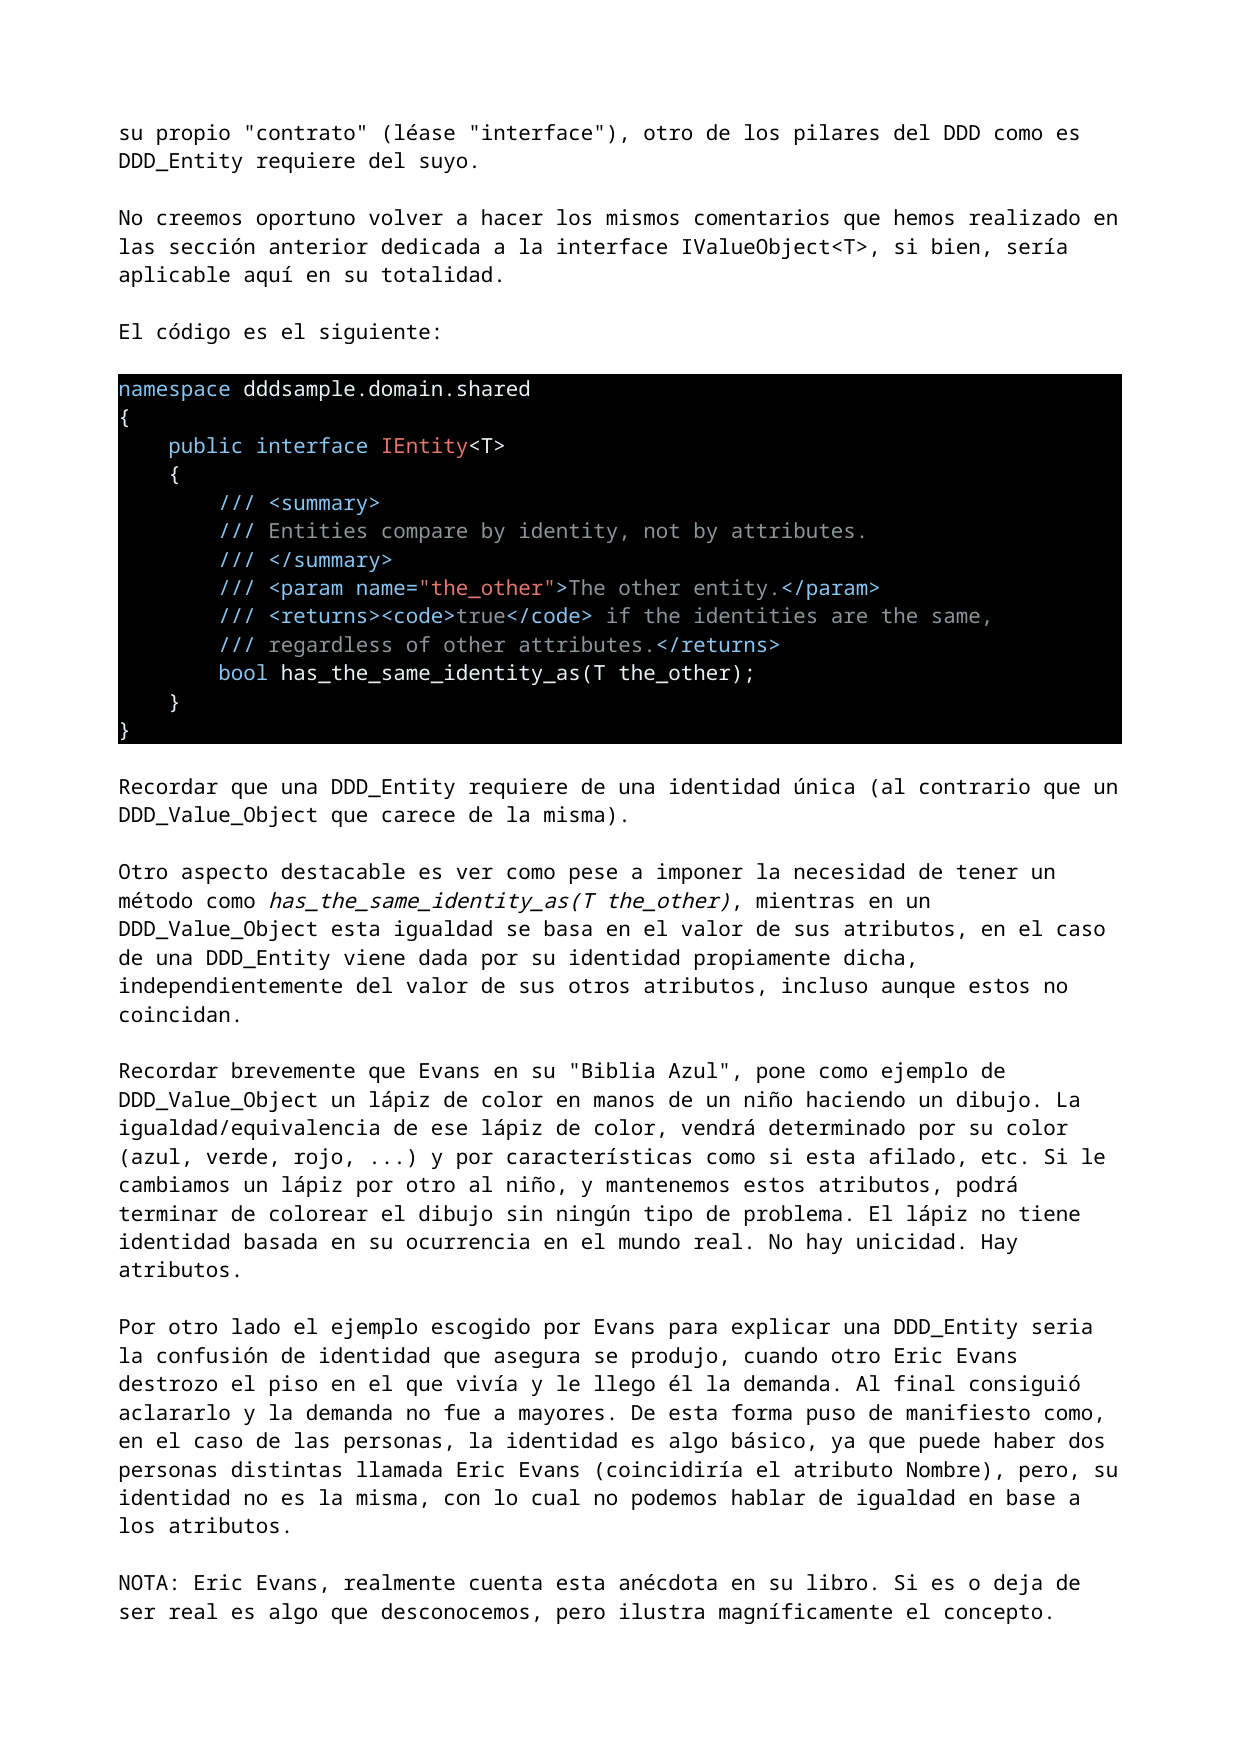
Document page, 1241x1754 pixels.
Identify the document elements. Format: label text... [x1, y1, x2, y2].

text /// Entities compare by identity, not by attributes. [118, 516, 1122, 545]
text /// <returns><code>true</code> if the identities are the same, [118, 602, 1122, 630]
text Otro aspecto destacable es ver como pese a imponer la necesidad de tener un método como has_the_same_identity_as(T the_other), mientras en un DDD_Value_Object esta igualdad se basa en el valor de sus atributos, en el caso de una DDD_Entity viene dada por su identidad propiamente dicha, independientemente del valor de sus otros atributos, incluso aunque estos no coincidan. [118, 857, 1122, 1028]
text } [118, 715, 1122, 744]
text public interface IEntity<T> [118, 431, 1122, 459]
text su propio "contrato" (léase "interface"), otro de los pilares del DDD como es DDD_Entity requiere del suyo. [118, 118, 1122, 175]
text /// <summary> [118, 488, 1122, 516]
text No creemos oportuno volver a hacer los mismos comentarios que hemos realizado en las sección anterior dedicada a la interface IValueObject<T>, si bien, sería aplicable aquí en su totalidad. [118, 203, 1122, 289]
text /// regardless of other attributes.</returns> [118, 630, 1122, 658]
text NOTA: Eric Evans, realmente cuenta esta anécdota en su libro. Si es o deja de ser real es algo que desconocemos, pero ilustra magníficamente el concepto. [118, 1568, 1122, 1625]
text Recordar que una DDD_Entity requiere de una identidad única (al contrario que un DDD_Value_Object que carece de la misma). [118, 772, 1122, 829]
text { [118, 459, 1122, 488]
text Por otro lado el ejemplo escogido por Evans para explicar una DDD_Entity seria la confusión de identidad que asegura se produjo, cuando otro Eric Evans destrozo el piso en el que vivía y le llego él la demanda. Al final consiguió aclararlo y la demanda no fue a mayores. De esta forma puso de manifiesto como, en el caso de las personas, la identidad es algo básico, ya que puede haber dos personas distintas llamada Eric Evans (coincidiría el atributo Nombre), pero, su identidad no es la misma, con lo cual no podemos hablar de igualdad en base a los atributos. [118, 1312, 1122, 1540]
text El código es el siguiente: [118, 317, 1122, 346]
text namespace dddsample.domain.shared [118, 374, 1122, 402]
text { [118, 402, 1122, 431]
text Recordar brevemente que Evans en su "Biblia Azul", pone como ejemplo de DDD_Value_Object un lápiz de color en manos de un niño haciendo un dibujo. La igualdad/equivalencia de ese lápiz de color, vendrá determinado por su color (azul, verde, rojo, ...) y por características como si esta afilado, etc. Si le cambiamos un lápiz por otro al niño, y mantenemos estos atributos, podrá terminar de colorear el dibujo sin ningún tipo de problema. El lápiz no tiene identidad basada en su ocurrencia en el mundo real. No hay unicidad. Hay atributos. [118, 1057, 1122, 1284]
text } [118, 687, 1122, 715]
text bool has_the_same_identity_as(T the_other); [118, 658, 1122, 687]
text /// <param name="the_other">The other entity.</param> [118, 573, 1122, 602]
text /// </summary> [118, 545, 1122, 573]
